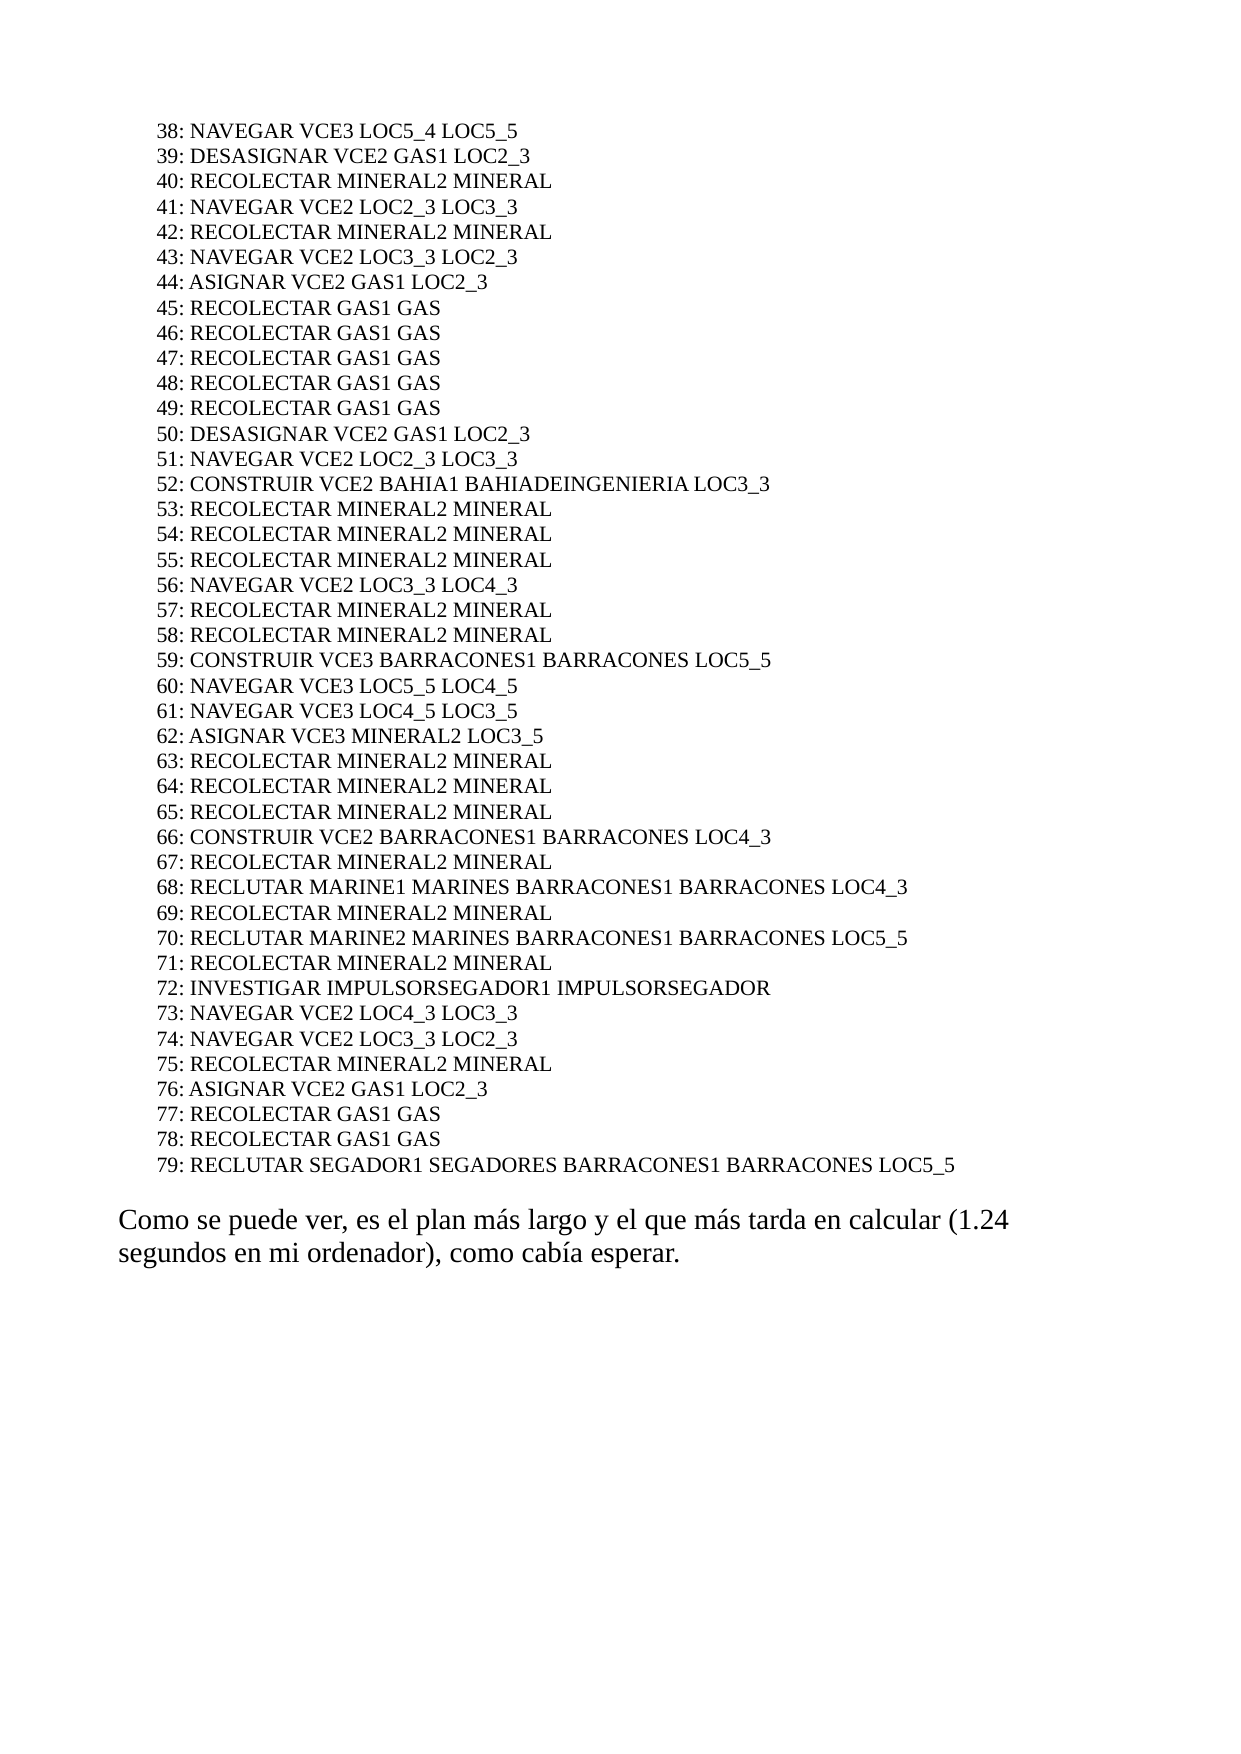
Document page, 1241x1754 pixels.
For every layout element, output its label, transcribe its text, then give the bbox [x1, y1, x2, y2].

text 38: NAVEGAR VCE3 LOC5_4 LOC5_5 [118, 118, 1122, 143]
text 60: NAVEGAR VCE3 LOC5_5 LOC4_5 [118, 673, 1122, 698]
text 68: RECLUTAR MARINE1 MARINES BARRACONES1 BARRACONES LOC4_3 [118, 874, 1122, 899]
text 42: RECOLECTAR MINERAL2 MINERAL [118, 219, 1122, 244]
text 39: DESASIGNAR VCE2 GAS1 LOC2_3 [118, 143, 1122, 168]
text 59: CONSTRUIR VCE3 BARRACONES1 BARRACONES LOC5_5 [118, 647, 1122, 673]
text 65: RECOLECTAR MINERAL2 MINERAL [118, 799, 1122, 824]
text 55: RECOLECTAR MINERAL2 MINERAL [118, 547, 1122, 572]
text 46: RECOLECTAR GAS1 GAS [118, 320, 1122, 345]
text 43: NAVEGAR VCE2 LOC3_3 LOC2_3 [118, 244, 1122, 269]
text 70: RECLUTAR MARINE2 MARINES BARRACONES1 BARRACONES LOC5_5 [118, 925, 1122, 950]
text 48: RECOLECTAR GAS1 GAS [118, 370, 1122, 395]
text 49: RECOLECTAR GAS1 GAS [118, 395, 1122, 421]
text 62: ASIGNAR VCE3 MINERAL2 LOC3_5 [118, 723, 1122, 748]
text 74: NAVEGAR VCE2 LOC3_3 LOC2_3 [118, 1026, 1122, 1051]
text 53: RECOLECTAR MINERAL2 MINERAL [118, 496, 1122, 521]
text 64: RECOLECTAR MINERAL2 MINERAL [118, 773, 1122, 799]
text 57: RECOLECTAR MINERAL2 MINERAL [118, 597, 1122, 622]
text 77: RECOLECTAR GAS1 GAS [118, 1101, 1122, 1126]
text 50: DESASIGNAR VCE2 GAS1 LOC2_3 [118, 421, 1122, 446]
text 66: CONSTRUIR VCE2 BARRACONES1 BARRACONES LOC4_3 [118, 824, 1122, 849]
text 45: RECOLECTAR GAS1 GAS [118, 294, 1122, 320]
text 63: RECOLECTAR MINERAL2 MINERAL [118, 748, 1122, 773]
text 67: RECOLECTAR MINERAL2 MINERAL [118, 849, 1122, 874]
text 58: RECOLECTAR MINERAL2 MINERAL [118, 622, 1122, 647]
text 44: ASIGNAR VCE2 GAS1 LOC2_3 [118, 269, 1122, 294]
text 56: NAVEGAR VCE2 LOC3_3 LOC4_3 [118, 572, 1122, 597]
text 47: RECOLECTAR GAS1 GAS [118, 345, 1122, 370]
text 73: NAVEGAR VCE2 LOC4_3 LOC3_3 [118, 1000, 1122, 1026]
text 54: RECOLECTAR MINERAL2 MINERAL [118, 521, 1122, 547]
text 61: NAVEGAR VCE3 LOC4_5 LOC3_5 [118, 698, 1122, 723]
text 76: ASIGNAR VCE2 GAS1 LOC2_3 [118, 1076, 1122, 1101]
text 78: RECOLECTAR GAS1 GAS [118, 1126, 1122, 1152]
text 72: INVESTIGAR IMPULSORSEGADOR1 IMPULSORSEGADOR [118, 975, 1122, 1000]
text Como se puede ver, es el plan más largo y el que más tarda en calcular (1.24 segundos en mi ordenador), como cabía esperar. [118, 1202, 1122, 1269]
text 51: NAVEGAR VCE2 LOC2_3 LOC3_3 [118, 446, 1122, 471]
text 52: CONSTRUIR VCE2 BAHIA1 BAHIADEINGENIERIA LOC3_3 [118, 471, 1122, 496]
text 40: RECOLECTAR MINERAL2 MINERAL [118, 168, 1122, 194]
text 75: RECOLECTAR MINERAL2 MINERAL [118, 1051, 1122, 1076]
text 41: NAVEGAR VCE2 LOC2_3 LOC3_3 [118, 194, 1122, 219]
text 69: RECOLECTAR MINERAL2 MINERAL [118, 899, 1122, 925]
text 71: RECOLECTAR MINERAL2 MINERAL [118, 950, 1122, 975]
text 79: RECLUTAR SEGADOR1 SEGADORES BARRACONES1 BARRACONES LOC5_5 [118, 1152, 1122, 1177]
